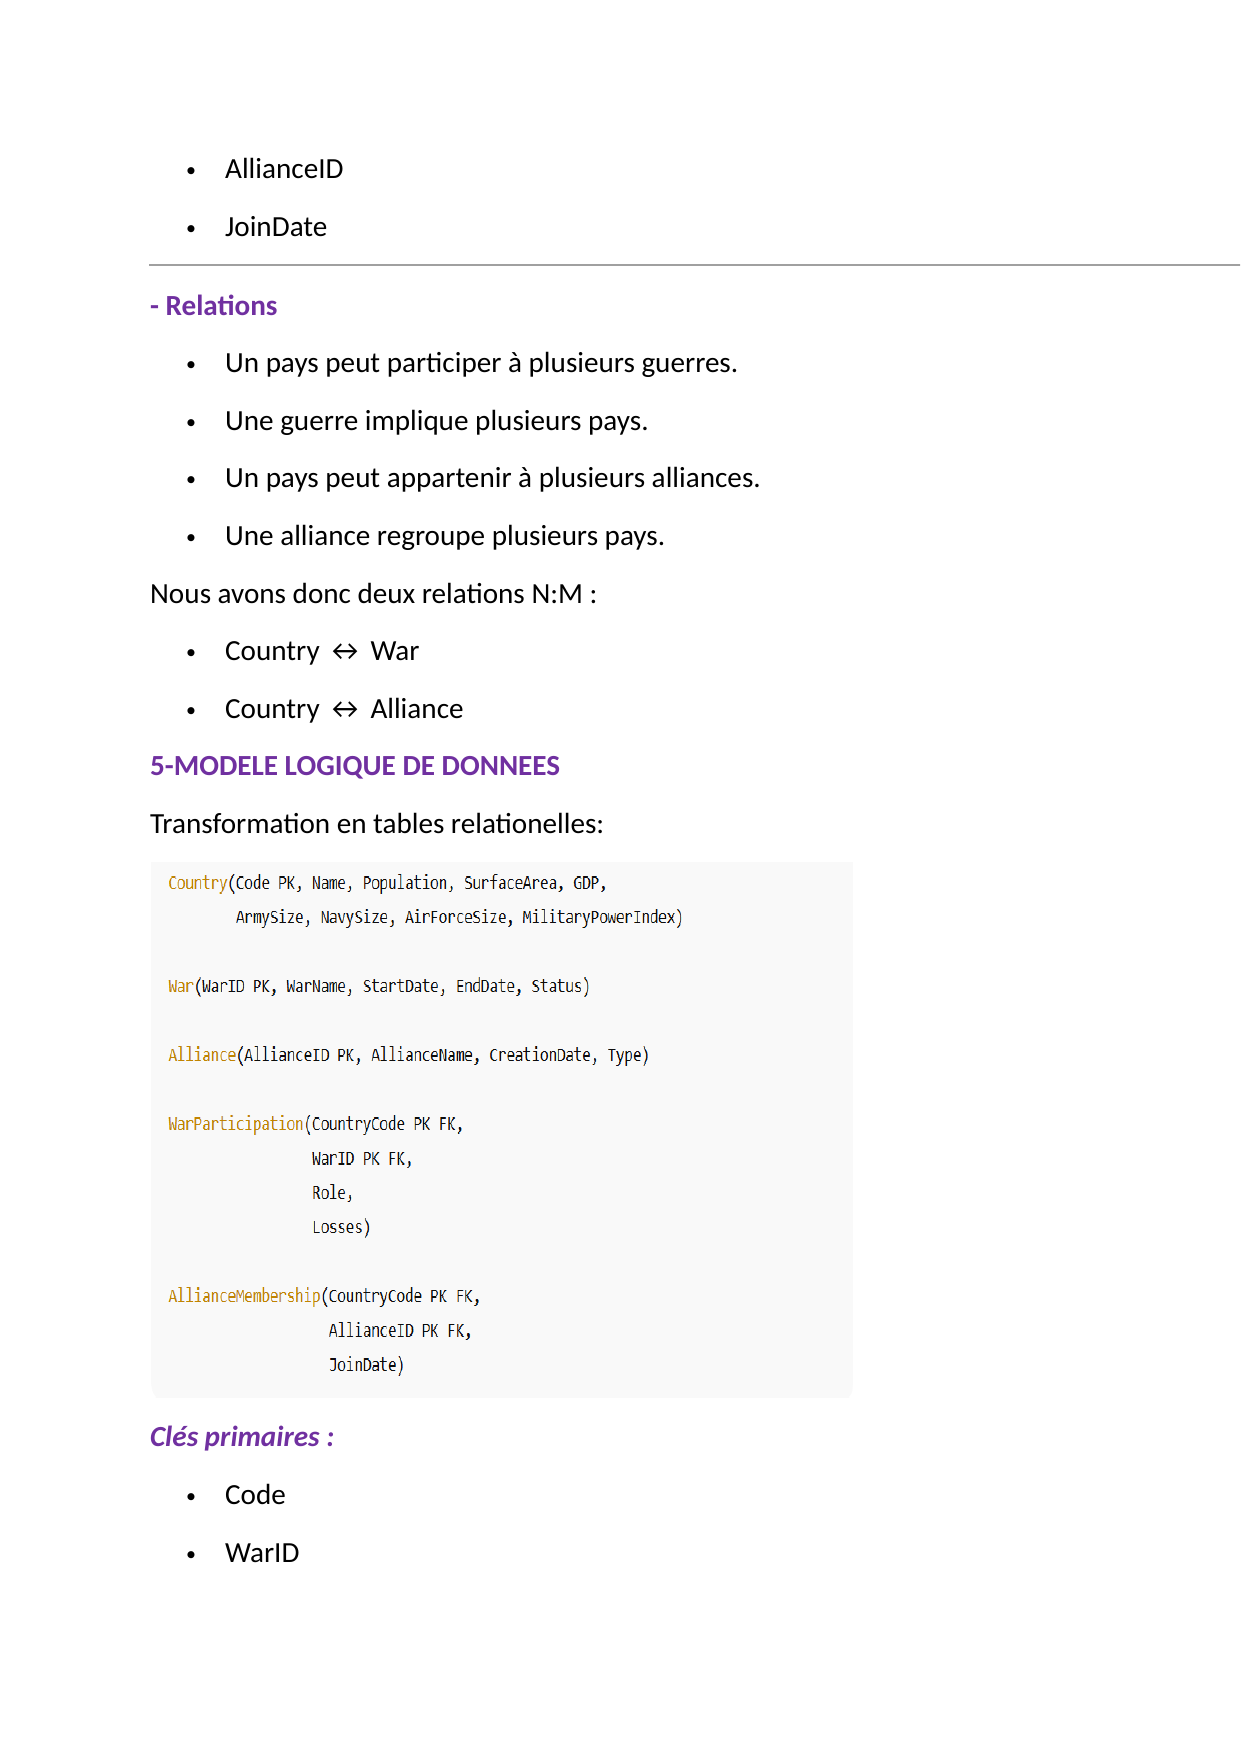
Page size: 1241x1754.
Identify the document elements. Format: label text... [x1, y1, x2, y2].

text 5-MODELE LOGIQUE DE DONNEES [150, 747, 1090, 783]
text Clés primaires : [150, 1418, 1090, 1454]
list JoinDate [187, 208, 1090, 243]
list AllianceID [187, 150, 1090, 186]
list WarID [187, 1534, 1090, 1569]
list Un pays peut participer à plusieurs guerres. [187, 344, 1090, 380]
text Nous avons donc deux relations N:M : [150, 575, 1090, 610]
text Transformation en tables relationelles: [150, 805, 1090, 841]
list Country ↔ Alliance [187, 690, 1090, 726]
list Une alliance regroupe plusieurs pays. [187, 517, 1090, 553]
list Une guerre implique plusieurs pays. [187, 402, 1090, 437]
list Code [187, 1476, 1090, 1512]
list Country ↔ War [187, 632, 1090, 668]
text - Relations [150, 287, 1090, 322]
list Un pays peut appartenir à plusieurs alliances. [187, 459, 1090, 495]
